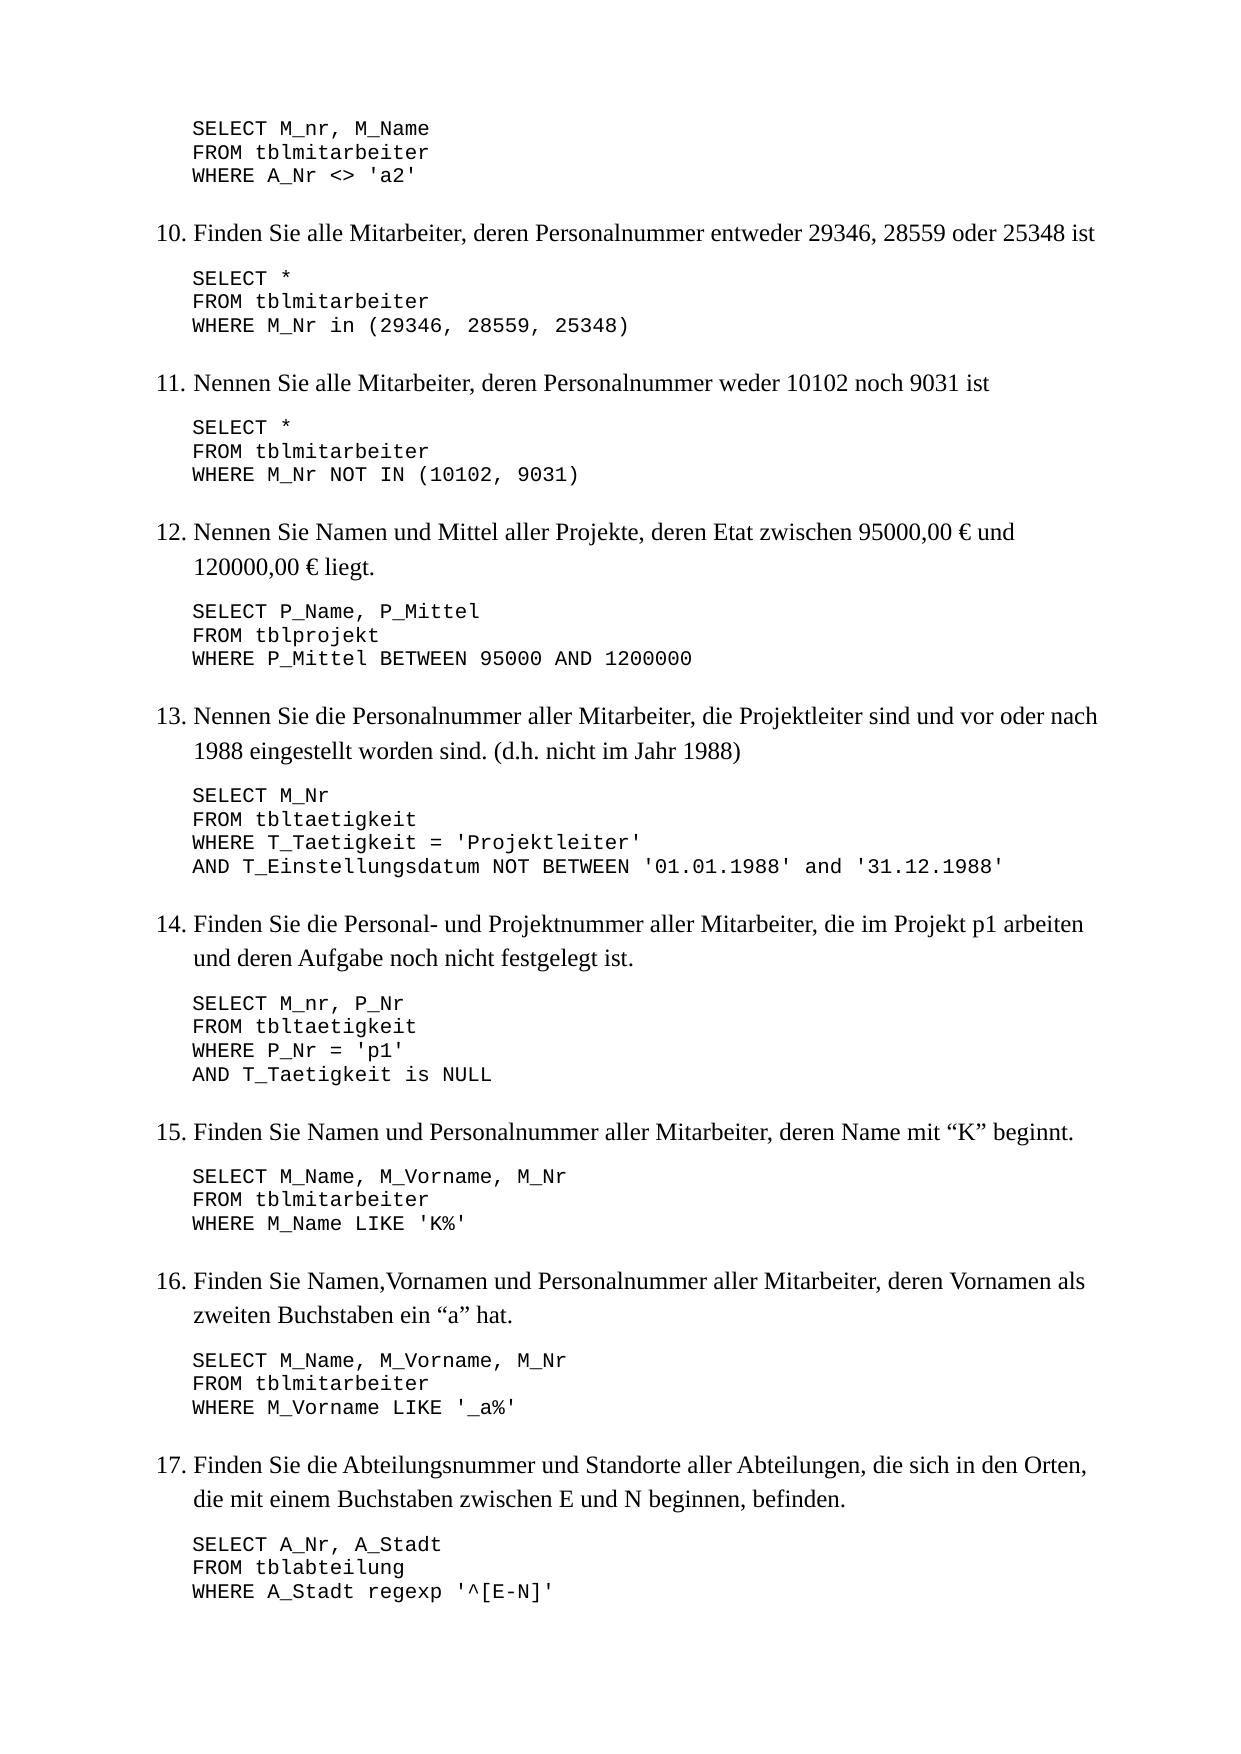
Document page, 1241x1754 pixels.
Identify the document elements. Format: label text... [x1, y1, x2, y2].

text SELECT * [118, 268, 1122, 291]
text WHERE M_Nr in (29346, 28559, 25348) [118, 315, 1122, 338]
text SELECT A_Nr, A_Stadt [118, 1534, 1122, 1557]
text FROM tblmitarbeiter [118, 142, 1122, 165]
list Finden Sie Namen,Vornamen und Personalnummer aller Mitarbeiter, deren Vornamen als zweiten Buchstaben ein “a” hat. [156, 1266, 1122, 1329]
text SELECT M_nr, P_Nr [118, 993, 1122, 1016]
text AND T_Einstellungsdatum NOT BETWEEN '01.01.1988' and '31.12.1988' [118, 856, 1122, 879]
text FROM tblmitarbeiter [118, 441, 1122, 464]
list Nennen Sie die Personalnummer aller Mitarbeiter, die Projektleiter sind und vor oder nach 1988 eingestellt worden sind. (d.h. nicht im Jahr 1988) [156, 701, 1122, 765]
list Nennen Sie Namen und Mittel aller Projekte, deren Etat zwischen 95000,00 € und 120000,00 € liegt. [156, 517, 1122, 581]
text SELECT M_nr, M_Name [118, 118, 1122, 142]
text SELECT M_Name, M_Vorname, M_Nr [118, 1166, 1122, 1189]
text WHERE A_Nr <> 'a2' [118, 165, 1122, 189]
list Finden Sie Namen und Personalnummer aller Mitarbeiter, deren Name mit “K” beginnt. [156, 1117, 1122, 1145]
text WHERE P_Mittel BETWEEN 95000 AND 1200000 [118, 648, 1122, 672]
text FROM tblmitarbeiter [118, 1373, 1122, 1397]
text SELECT M_Name, M_Vorname, M_Nr [118, 1350, 1122, 1373]
text FROM tblmitarbeiter [118, 291, 1122, 315]
text SELECT * [118, 417, 1122, 441]
text WHERE M_Name LIKE 'K%' [118, 1213, 1122, 1237]
text WHERE T_Taetigkeit = 'Projektleiter' [118, 832, 1122, 856]
list Finden Sie die Personal- und Projektnummer aller Mitarbeiter, die im Projekt p1 arbeiten und deren Aufgabe noch nicht festgelegt ist. [156, 909, 1122, 972]
text SELECT M_Nr [118, 785, 1122, 809]
text WHERE M_Vorname LIKE '_a%' [118, 1397, 1122, 1421]
text WHERE P_Nr = 'p1' [118, 1040, 1122, 1063]
text FROM tblprojekt [118, 625, 1122, 648]
text WHERE M_Nr NOT IN (10102, 9031) [118, 464, 1122, 488]
list Finden Sie die Abteilungsnummer und Standorte aller Abteilungen, die sich in den Orten, die mit einem Buchstaben zwischen E und N beginnen, befinden. [156, 1450, 1122, 1513]
text FROM tblmitarbeiter [118, 1189, 1122, 1213]
text FROM tbltaetigkeit [118, 809, 1122, 832]
list Finden Sie alle Mitarbeiter, deren Personalnummer entweder 29346, 28559 oder 25348 ist [156, 218, 1122, 247]
text SELECT P_Name, P_Mittel [118, 601, 1122, 625]
text FROM tbltaetigkeit [118, 1016, 1122, 1040]
text AND T_Taetigkeit is NULL [118, 1063, 1122, 1087]
text WHERE A_Stadt regexp '^[E-N]' [118, 1581, 1122, 1604]
list Nennen Sie alle Mitarbeiter, deren Personalnummer weder 10102 noch 9031 ist [156, 368, 1122, 397]
text FROM tblabteilung [118, 1557, 1122, 1581]
